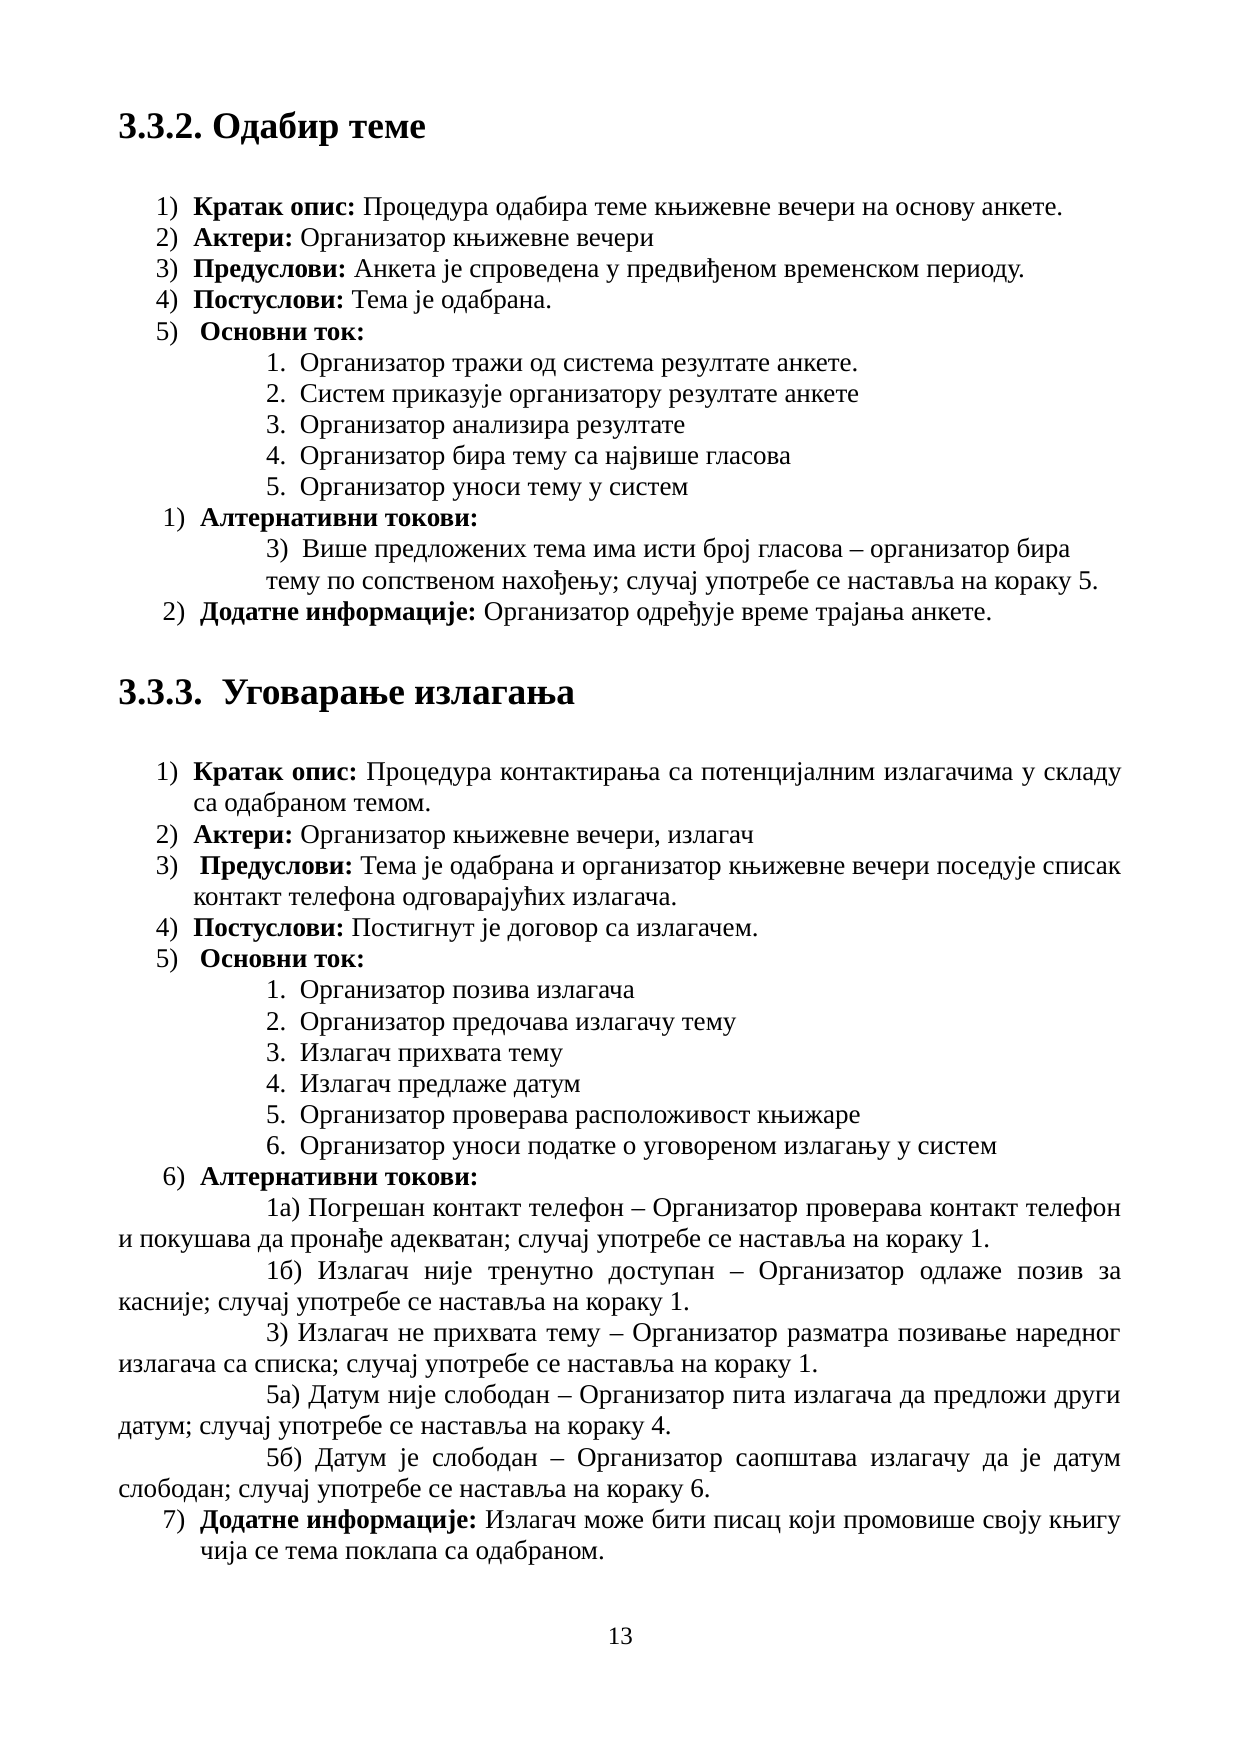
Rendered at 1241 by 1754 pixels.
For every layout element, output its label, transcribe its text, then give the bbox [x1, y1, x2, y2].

list Алтернативни токови: [162, 501, 1122, 533]
list Основни ток: [156, 942, 1122, 973]
text 1б) Излагач није тренутно доступан – Организатор одлаже позив за касније; случај употребе се наставља на кораку 1. [118, 1254, 1122, 1316]
text 5. Организатор проверава расположивост књижаре [118, 1098, 1122, 1129]
list Актери: Организатор књижевне вечери, излагач [156, 818, 1122, 849]
list Основни ток: [156, 314, 1122, 346]
text 3. Организатор анализира резултате [118, 408, 1122, 439]
text 2. Организатор предочава излагачу тему [118, 1004, 1122, 1036]
list Актери: Организатор књижевне вечери [156, 221, 1122, 252]
text 2. Систем приказује организатору резултате анкете [118, 377, 1122, 408]
list Предуслови: Тема је одабрана и организатор књижевне вечери поседује списак контакт телефона одговарајућих излагача. [156, 849, 1122, 911]
text 6. Организатор уноси податке о уговореном излагању у систем [118, 1129, 1122, 1160]
list Кратак опис: Процедура контактирања са потенцијалним излагачима у складу са одабраном темом. [156, 755, 1122, 818]
list Предуслови: Анкета је спроведена у предвиђеном временском периоду. [156, 252, 1122, 283]
list Додатне информације: Излагач може бити писац који промовише своју књигу чија се тема поклапа са одабраном. [162, 1503, 1122, 1565]
list Алтернативни токови: [162, 1160, 1122, 1191]
text 5. Организатор уноси тему у систем [118, 470, 1122, 501]
text 5а) Датум није слободан – Организатор пита излагача да предложи други датум; случај употребе се наставља на кораку 4. [118, 1378, 1122, 1441]
list Постуслови: Постигнут је договор са излагачем. [156, 911, 1122, 942]
list Додатне информације: Организатор одређује време трајања анкете. [162, 595, 1122, 626]
list Кратак опис: Процедура одабира теме књижевне вечери на основу анкете. [156, 190, 1122, 221]
text 1. Организатор позива излагача [118, 973, 1122, 1004]
text 3.3.2. Одабир теме [118, 104, 1122, 147]
text 1а) Погрешан контакт телефон – Организатор проверава контакт телефон и покушава да пронађе адекватан; случај употребе се наставља на кораку 1. [118, 1191, 1122, 1254]
list Постуслови: Тема је одабрана. [156, 283, 1122, 314]
text 3. Излагач прихвата тему [118, 1036, 1122, 1067]
text 4. Излагач предлаже датум [118, 1067, 1122, 1098]
text 1. Организатор тражи од система резултате анкете. [118, 346, 1122, 377]
text 3.3.3. Уговарање излагања [118, 669, 1122, 712]
text 4. Организатор бира тему са највише гласова [118, 439, 1122, 470]
text 5б) Датум је слободан – Организатор саопштава излагачу да је датум слободан; случај употребе се наставља на кораку 6. [118, 1441, 1122, 1503]
text 3) Излагач не прихвата тему – Организатор разматра позивање наредног излагача са списка; случај употребе се наставља на кораку 1. [118, 1316, 1122, 1378]
text 3) Више предложених тема има исти број гласова – организатор бира тему по сопственом нахођењу; случај употребе се наставља на кораку 5. [266, 533, 1122, 595]
